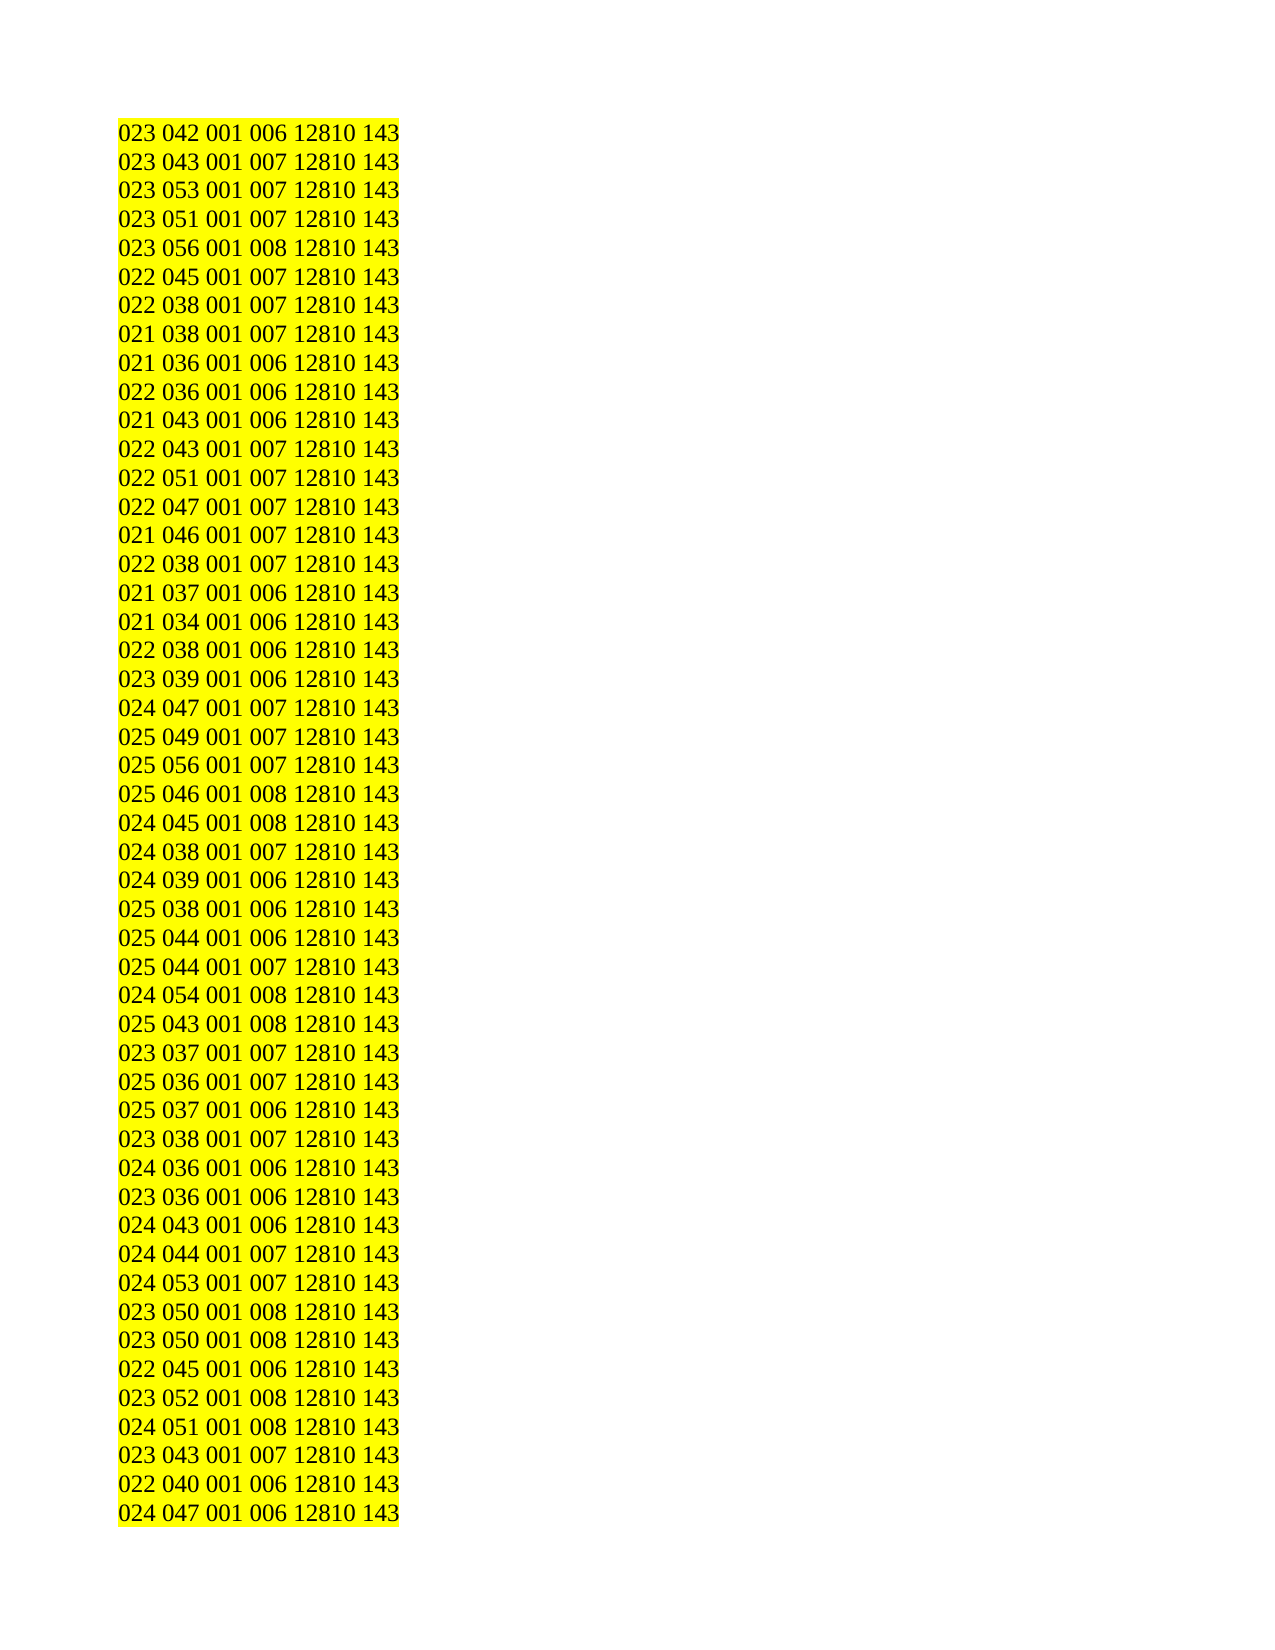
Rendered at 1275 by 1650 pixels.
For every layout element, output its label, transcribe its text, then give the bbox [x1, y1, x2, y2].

text 025 049 001 007 12810 143 [118, 722, 1157, 751]
text 025 044 001 006 12810 143 [118, 923, 1157, 952]
text 023 052 001 008 12810 143 [118, 1383, 1157, 1412]
text 024 039 001 006 12810 143 [118, 866, 1157, 894]
text 022 038 001 007 12810 143 [118, 549, 1157, 578]
text 025 037 001 006 12810 143 [118, 1096, 1157, 1124]
text 024 043 001 006 12810 143 [118, 1211, 1157, 1239]
text 025 038 001 006 12810 143 [118, 894, 1157, 923]
text 021 046 001 007 12810 143 [118, 521, 1157, 549]
text 021 043 001 006 12810 143 [118, 406, 1157, 434]
text 023 037 001 007 12810 143 [118, 1038, 1157, 1067]
text 023 053 001 007 12810 143 [118, 176, 1157, 204]
text 021 036 001 006 12810 143 [118, 348, 1157, 377]
text 024 038 001 007 12810 143 [118, 837, 1157, 866]
text 021 034 001 006 12810 143 [118, 607, 1157, 636]
text 022 036 001 006 12810 143 [118, 377, 1157, 406]
text 023 051 001 007 12810 143 [118, 204, 1157, 233]
text 023 036 001 006 12810 143 [118, 1182, 1157, 1211]
text 024 054 001 008 12810 143 [118, 981, 1157, 1009]
text 023 043 001 007 12810 143 [118, 1441, 1157, 1469]
text 024 051 001 008 12810 143 [118, 1412, 1157, 1441]
text 024 044 001 007 12810 143 [118, 1239, 1157, 1268]
text 021 037 001 006 12810 143 [118, 578, 1157, 607]
text 024 047 001 007 12810 143 [118, 693, 1157, 722]
text 025 036 001 007 12810 143 [118, 1067, 1157, 1096]
text 022 045 001 007 12810 143 [118, 262, 1157, 291]
text 024 045 001 008 12810 143 [118, 808, 1157, 837]
text 023 039 001 006 12810 143 [118, 664, 1157, 693]
text 024 053 001 007 12810 143 [118, 1268, 1157, 1297]
text 022 043 001 007 12810 143 [118, 434, 1157, 463]
text 025 043 001 008 12810 143 [118, 1009, 1157, 1038]
text 023 043 001 007 12810 143 [118, 147, 1157, 176]
text 021 038 001 007 12810 143 [118, 319, 1157, 348]
text 025 046 001 008 12810 143 [118, 779, 1157, 808]
text 024 036 001 006 12810 143 [118, 1153, 1157, 1182]
text 024 047 001 006 12810 143 [118, 1498, 1157, 1527]
text 023 042 001 006 12810 143 [118, 118, 1157, 147]
text 023 038 001 007 12810 143 [118, 1124, 1157, 1153]
text 022 038 001 007 12810 143 [118, 291, 1157, 319]
text 022 038 001 006 12810 143 [118, 636, 1157, 664]
text 022 040 001 006 12810 143 [118, 1469, 1157, 1498]
text 022 047 001 007 12810 143 [118, 492, 1157, 521]
text 023 056 001 008 12810 143 [118, 233, 1157, 262]
text 023 050 001 008 12810 143 [118, 1297, 1157, 1326]
text 025 056 001 007 12810 143 [118, 751, 1157, 779]
text 022 045 001 006 12810 143 [118, 1354, 1157, 1383]
text 025 044 001 007 12810 143 [118, 952, 1157, 981]
text 022 051 001 007 12810 143 [118, 463, 1157, 492]
text 023 050 001 008 12810 143 [118, 1326, 1157, 1354]
